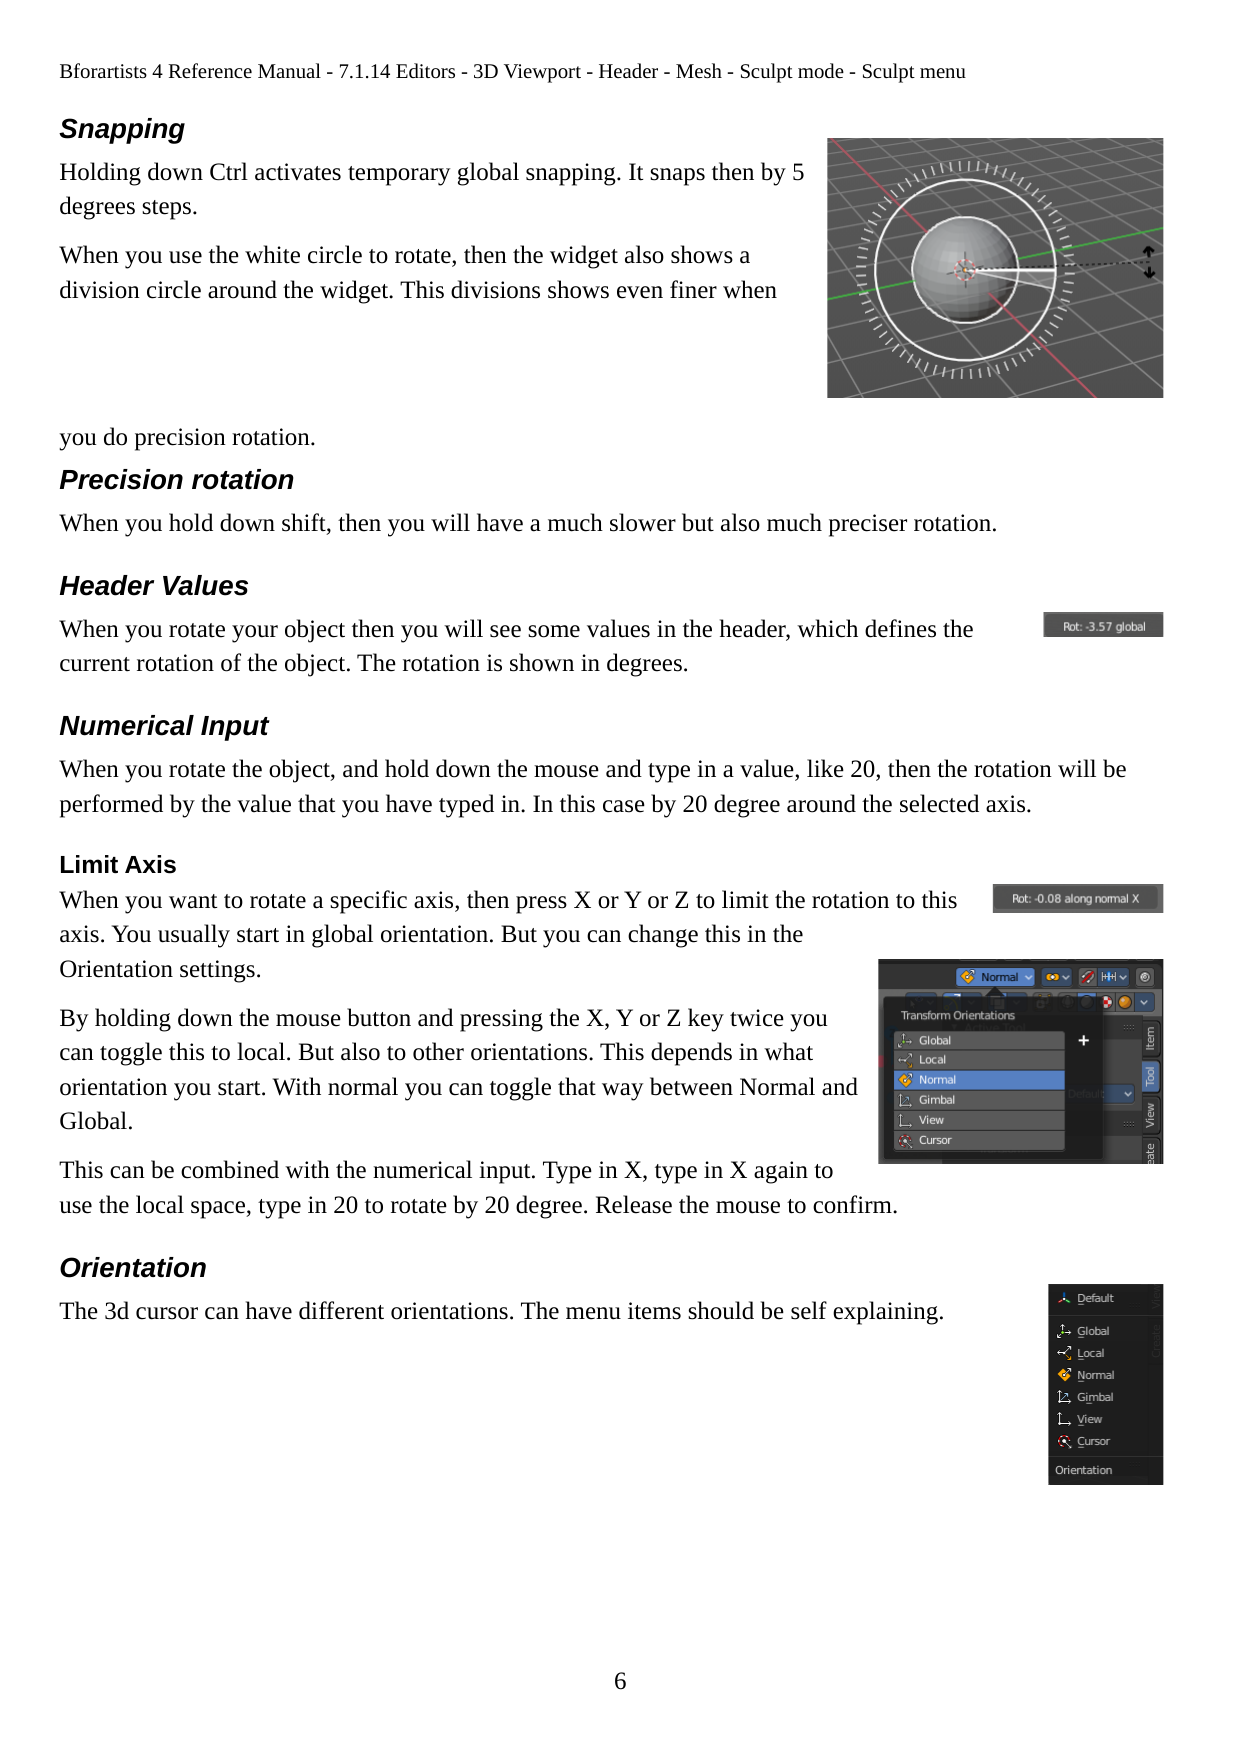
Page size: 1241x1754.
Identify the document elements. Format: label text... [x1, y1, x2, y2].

subtitle Limit Axis [59, 850, 1181, 879]
picture [878, 959, 1164, 1164]
text The 3d cursor can have different orientations. The menu items should be self explaining. [59, 1296, 1048, 1325]
text By holding down the mouse button and pressing the X, Y or Z key twice you can toggle this to local. But also to other orientations. This depends in what orientation you start. With normal you can toggle that way between Normal and Global. [59, 1003, 878, 1135]
subtitle Snapping [59, 113, 1181, 144]
picture [827, 138, 1164, 398]
text When you hold down shift, then you will have a much slower but also much preciser rotation. [59, 508, 1181, 537]
subtitle Orientation [59, 1252, 1181, 1283]
text When you rotate your object then you will see some values in the header, which defines the current rotation of the object. The rotation is shown in degrees. [59, 614, 1181, 677]
picture [1043, 612, 1164, 637]
text you do precision rotation. [59, 422, 1181, 451]
text When you want to rotate a specific axis, then press X or Y or Z to limit the rotation to this axis. You usually start in global orientation. But you can change this in the Orientation settings. [59, 885, 1181, 983]
picture [992, 884, 1164, 913]
subtitle Header Values [59, 569, 1181, 601]
subtitle Precision rotation [59, 463, 1181, 495]
text This can be combined with the numerical input. Type in X, type in X again to use the local space, type in 20 to rotate by 20 degree. Release the mouse to confirm. [59, 1156, 1181, 1219]
text When you rotate the object, and hold down the mouse and type in a value, like 20, then the rotation will be performed by the value that you have typed in. In this case by 20 degree around the selected axis. [59, 754, 1181, 817]
picture [1048, 1284, 1164, 1485]
subtitle Numerical Input [59, 710, 1181, 742]
text When you use the white circle to rotate, then the widget also shows a division circle around the widget. This divisions shows even finer when [59, 241, 827, 304]
text Holding down Ctrl activates temporary global snapping. It snaps then by 5 degrees steps. [59, 157, 827, 220]
